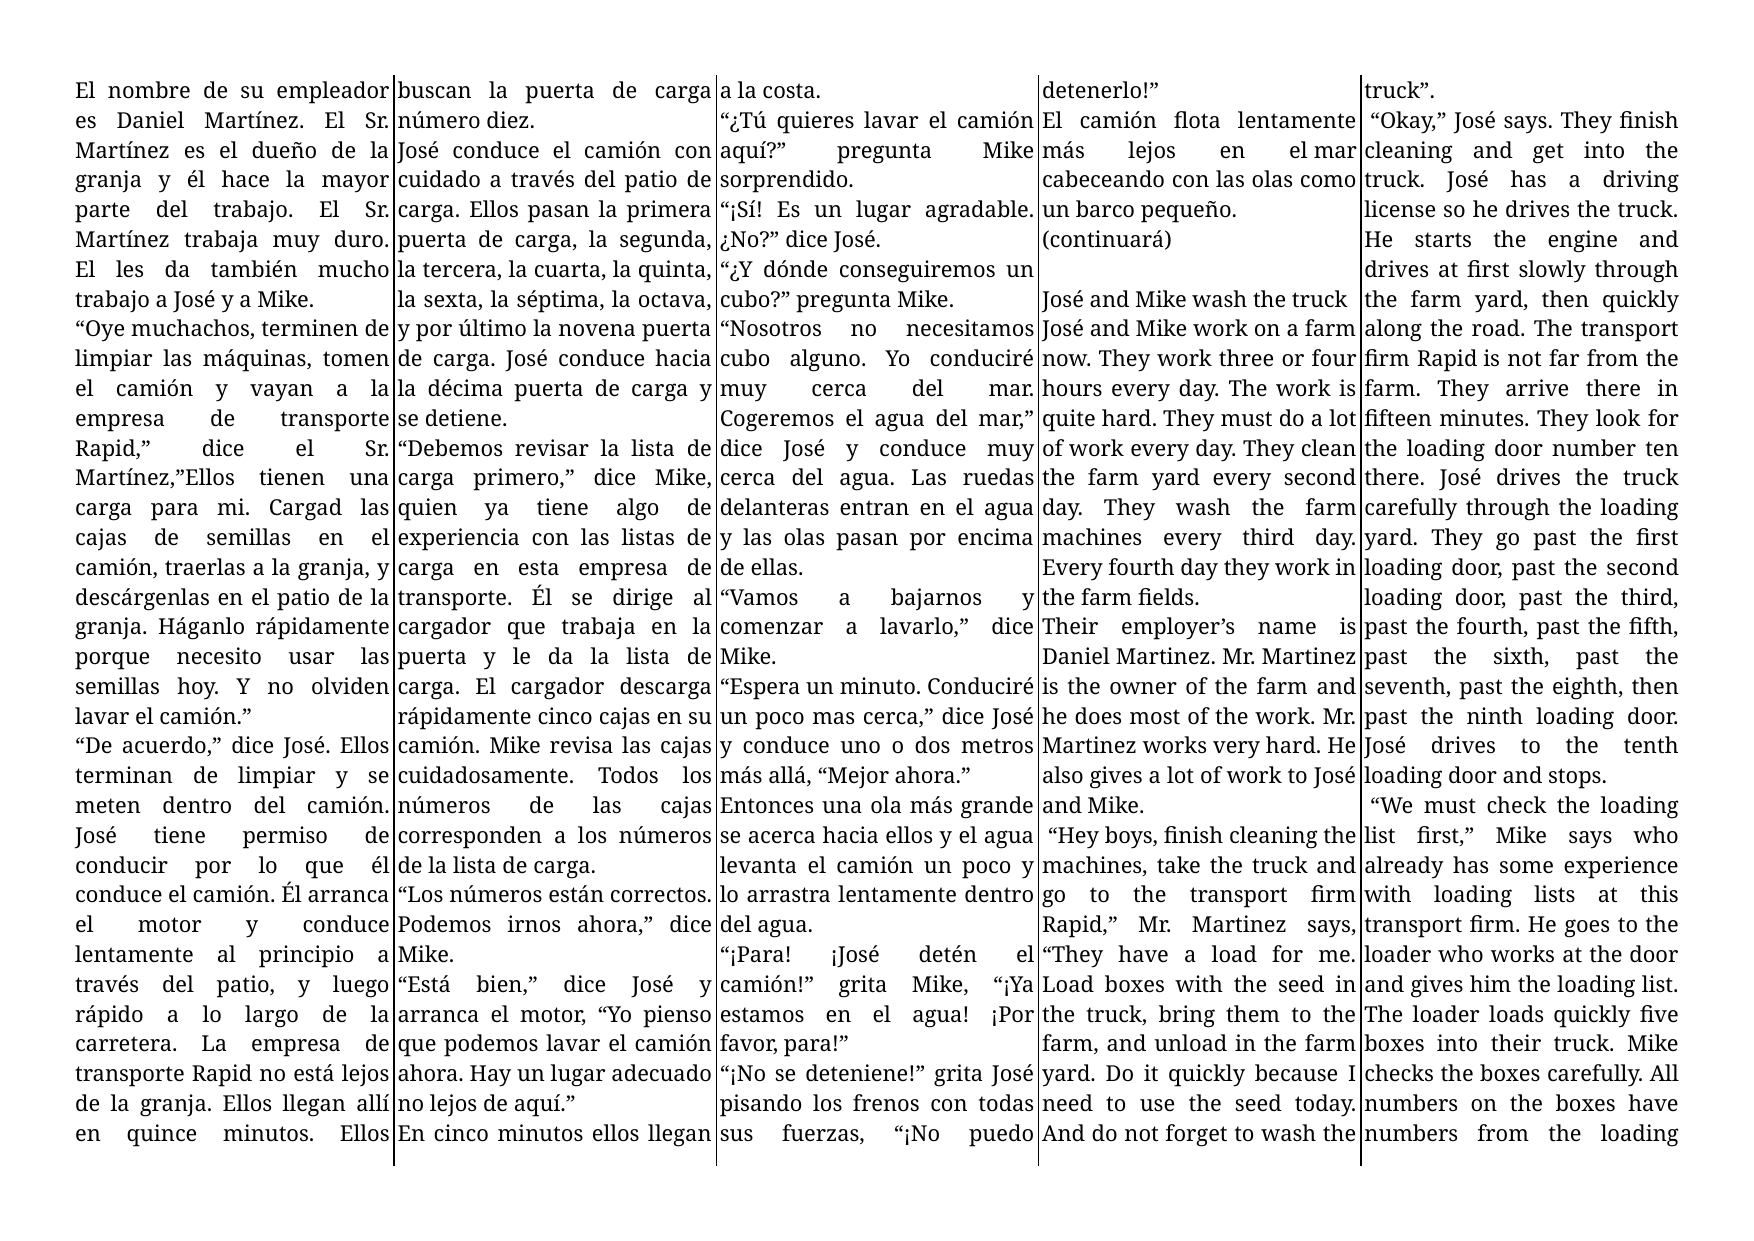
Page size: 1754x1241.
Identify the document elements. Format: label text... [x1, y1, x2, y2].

text Their employer’s name is Daniel Martinez. Mr. Martinez is the owner of the farm and he does most of the work. Mr. Martinez works very hard. He also gives a lot of work to José and Mike. [1042, 611, 1357, 820]
text detenerlo!” [1042, 75, 1357, 105]
text buscan la puerta de carga número diez. [397, 75, 712, 134]
text José and Mike work on a farm now. They work three or four hours every day. The work is quite hard. They must do a lot of work every day. They clean the farm yard every second day. They wash the farm machines every third day. Every fourth day they work in the farm fields. [1042, 313, 1357, 611]
text “Está bien,” dice José y arranca el motor, “Yo pienso que podemos lavar el camión ahora. Hay un lugar adecuado no lejos de aquí.” [397, 969, 712, 1118]
text “Los números están correctos. Podemos irnos ahora,” dice Mike. [397, 879, 712, 969]
text “Hey boys, finish cleaning the machines, take the truck and go to the transport firm Rapid,” Mr. Martinez says, “They have a load for me. Load boxes with the seed in the truck, bring them to the farm, and unload in the farm yard. Do it quickly because I need to use the seed today. And do not forget to wash the [1042, 820, 1357, 1147]
text José conduce el camión con cuidado a través del patio de carga. Ellos pasan la primera puerta de carga, la segunda, la tercera, la cuarta, la quinta, la sexta, la séptima, la octava, y por último la novena puerta de carga. José conduce hacia la décima puerta de carga y se detiene. [397, 134, 712, 432]
text “¡Para! ¡José detén el camión!” grita Mike, “¡Ya estamos en el agua! ¡Por favor, para!” [719, 939, 1034, 1058]
text “Vamos a bajarnos y comenzar a lavarlo,” dice Mike. [719, 581, 1034, 671]
text “Debemos revisar la lista de carga primero,” dice Mike, quien ya tiene algo de experiencia con las listas de carga en esta empresa de transporte. Él se dirige al cargador que trabaja en la puerta y le da la lista de carga. El cargador descarga rápidamente cinco cajas en su camión. Mike revisa las cajas cuidadosamente. Todos los números de las cajas corresponden a los números de la lista de carga. [397, 432, 712, 879]
text “We must check the loading list first,” Mike says who already has some experience with loading lists at this transport firm. He goes to the loader who works at the door and gives him the loading list. The loader loads quickly five boxes into their truck. Mike checks the boxes carefully. All numbers on the boxes have numbers from the loading [1364, 790, 1679, 1147]
text “Okay,” José says. They finish cleaning and get into the truck. José has a driving license so he drives the truck. He starts the engine and drives at first slowly through the farm yard, then quickly along the road. The transport firm Rapid is not far from the farm. They arrive there in fifteen minutes. They look for the loading door number ten there. José drives the truck carefully through the loading yard. They go past the first loading door, past the second loading door, past the third, past the fourth, past the fifth, past the sixth, past the seventh, past the eighth, then past the ninth loading door. José drives to the tenth loading door and stops. [1364, 105, 1679, 790]
text “Espera un minuto. Conduciré un poco mas cerca,” dice José y conduce uno o dos metros más allá, “Mejor ahora.” [719, 671, 1034, 790]
text “¡No se deteniene!” grita José pisando los frenos con todas sus fuerzas, “¡No puedo [719, 1058, 1034, 1147]
text (continuará) [1042, 224, 1357, 254]
text El camión flota lentamente más lejos en el mar cabeceando con las olas como un barco pequeño. [1042, 105, 1357, 224]
text “¿Tú quieres lavar el camión aquí?” pregunta Mike sorprendido. [719, 105, 1034, 194]
text “Nosotros no necesitamos cubo alguno. Yo conduciré muy cerca del mar. Cogeremos el agua del mar,” dice José y conduce muy cerca del agua. Las ruedas delanteras entran en el agua y las olas pasan por encima de ellas. [719, 313, 1034, 581]
text “Oye muchachos, terminen de limpiar las máquinas, tomen el camión y vayan a la empresa de transporte Rapid,” dice el Sr. Martínez,”Ellos tienen una carga para mi. Cargad las cajas de semillas en el camión, traerlas a la granja, y descárgenlas en el patio de la granja. Háganlo rápidamente porque necesito usar las semillas hoy. Y no olviden lavar el camión.” [75, 313, 390, 730]
text “De acuerdo,” dice José. Ellos terminan de limpiar y se meten dentro del camión. José tiene permiso de conducir por lo que él conduce el camión. Él arranca el motor y conduce lentamente al principio a través del patio, y luego rápido a lo largo de la carretera. La empresa de transporte Rapid no está lejos de la granja. Ellos llegan allí en quince minutos. Ellos [75, 730, 390, 1147]
text truck”. [1364, 75, 1679, 105]
text a la costa. [719, 75, 1034, 105]
text “¿Y dónde conseguiremos un cubo?” pregunta Mike. [719, 254, 1034, 313]
text Entonces una ola más grande se acerca hacia ellos y el agua levanta el camión un poco y lo arrastra lentamente dentro del agua. [719, 790, 1034, 939]
text En cinco minutos ellos llegan [397, 1118, 712, 1147]
text “¡Sí! Es un lugar agradable. ¿No?” dice José. [719, 194, 1034, 254]
text José and Mike wash the truck [1042, 283, 1357, 313]
text El nombre de su empleador es Daniel Martínez. El Sr. Martínez es el dueño de la granja y él hace la mayor parte del trabajo. El Sr. Martínez trabaja muy duro. El les da también mucho trabajo a José y a Mike. [75, 75, 390, 313]
